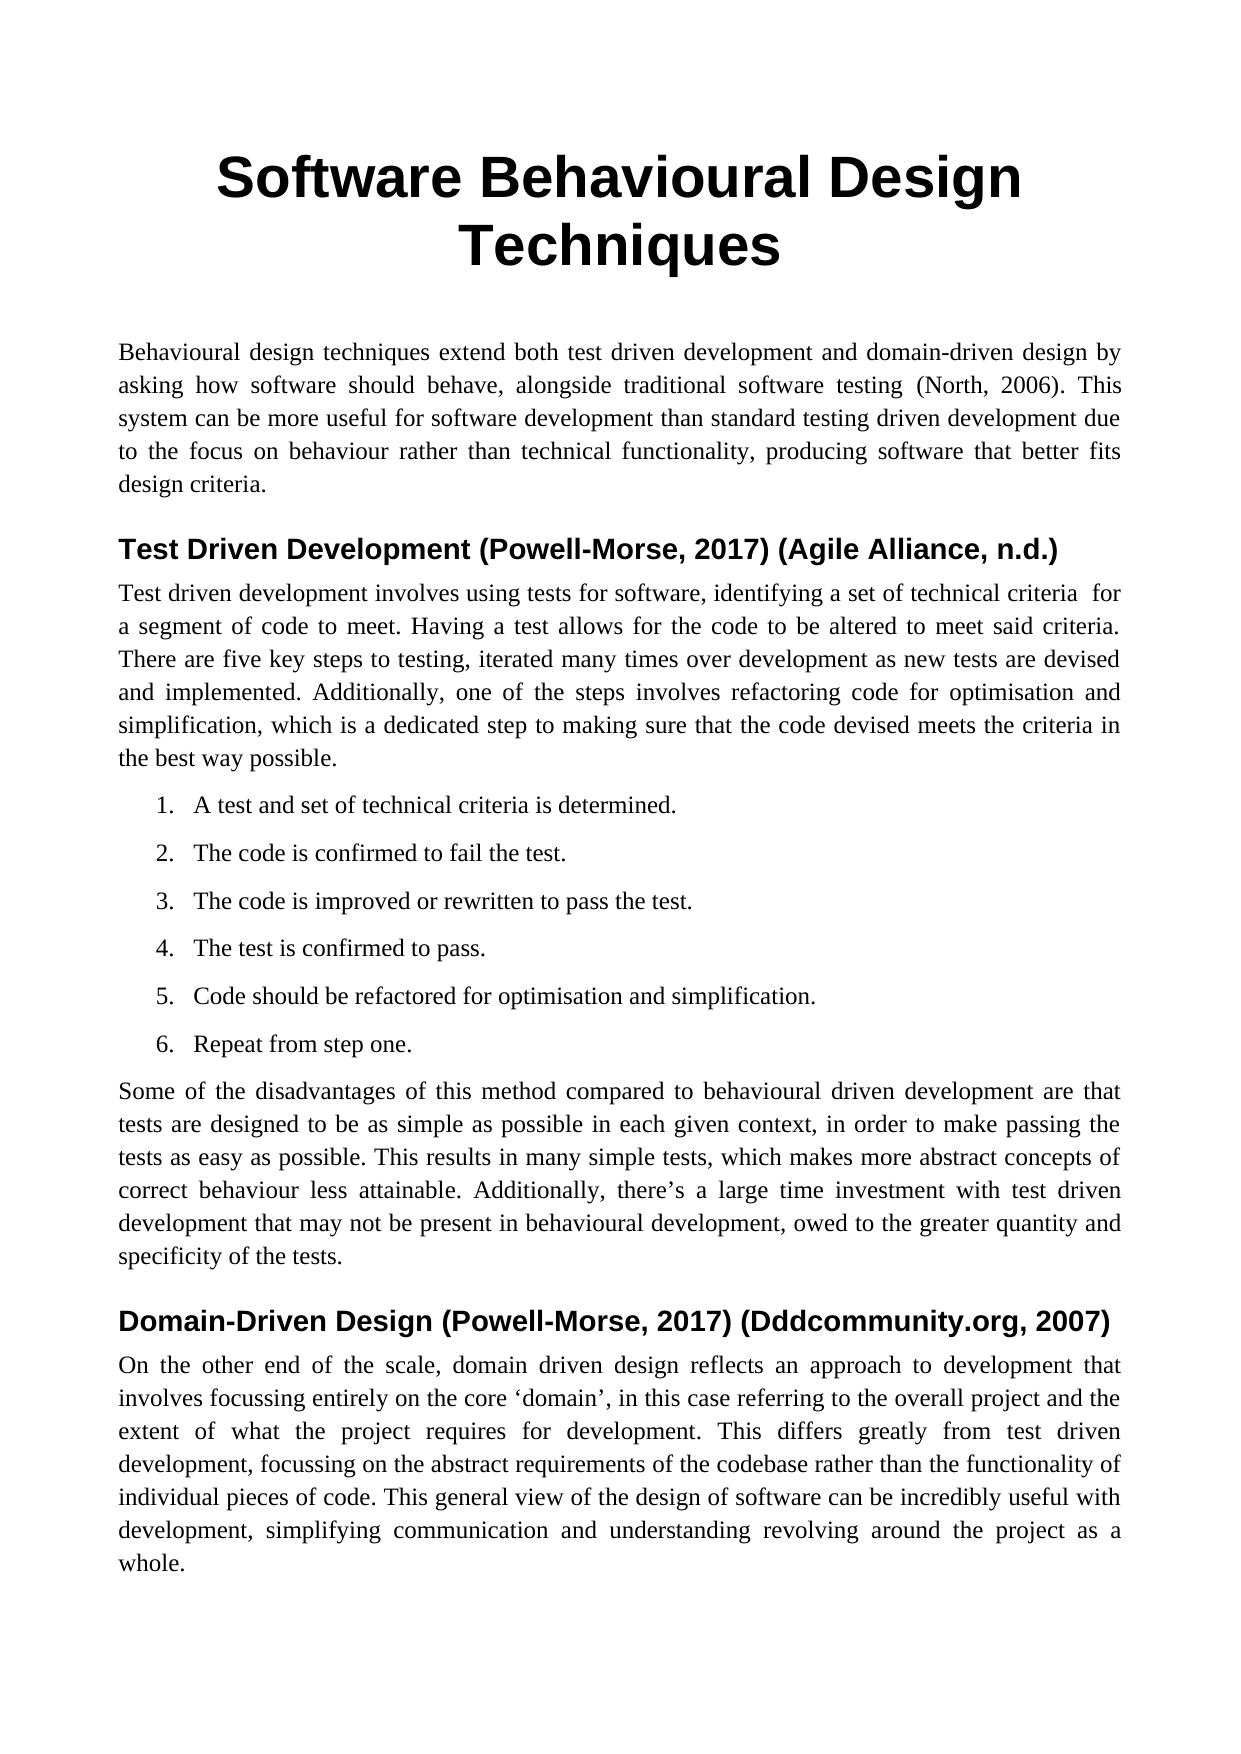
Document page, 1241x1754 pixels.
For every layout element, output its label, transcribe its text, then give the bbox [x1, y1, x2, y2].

list A test and set of technical criteria is determined. [156, 791, 1122, 819]
list The code is confirmed to fail the test. [156, 838, 1122, 867]
subtitle Test Driven Development (Powell-Morse, 2017) (Agile Alliance, n.d.) [118, 532, 1122, 565]
list The test is confirmed to pass. [156, 933, 1122, 962]
text Test driven development involves using tests for software, identifying a set of technical criteria for a segment of code to meet. Having a test allows for the code to be altered to meet said criteria. There are five key steps to testing, iterated many times over development as new tests are devised and implemented. Additionally, one of the steps involves refactoring code for optimisation and simplification, which is a dedicated step to making sure that the code devised meets the criteria in the best way possible. [118, 578, 1122, 772]
list Code should be refactored for optimisation and simplification. [156, 981, 1122, 1010]
text Some of the disadvantages of this method compared to behavioural driven development are that tests are designed to be as simple as possible in each given context, in order to make passing the tests as easy as possible. This results in many simple tests, which makes more abstract concepts of correct behaviour less attainable. Additionally, there’s a large time investment with test driven development that may not be present in behavioural development, owed to the greater quantity and specificity of the tests. [118, 1076, 1122, 1270]
text On the other end of the scale, domain driven design reflects an approach to development that involves focussing entirely on the core ‘domain’, in this case referring to the overall project and the extent of what the project requires for development. This differs greatly from test driven development, focussing on the abstract requirements of the codebase rather than the functionality of individual pieces of code. This general view of the design of software can be incredibly useful with development, simplifying communication and understanding revolving around the project as a whole. [118, 1350, 1122, 1577]
title Software Behavioural Design Techniques [118, 143, 1122, 277]
list The code is improved or rewritten to pass the test. [156, 886, 1122, 914]
subtitle Domain-Driven Design (Powell-Morse, 2017) (Dddcommunity.org, 2007) [118, 1303, 1122, 1337]
text Behavioural design techniques extend both test driven development and domain-driven design by asking how software should behave, alongside traditional software testing (North, 2006). This system can be more useful for software development than standard testing driven development due to the focus on behaviour rather than technical functionality, producing software that better fits design criteria. [118, 337, 1122, 498]
list Repeat from step one. [156, 1029, 1122, 1057]
